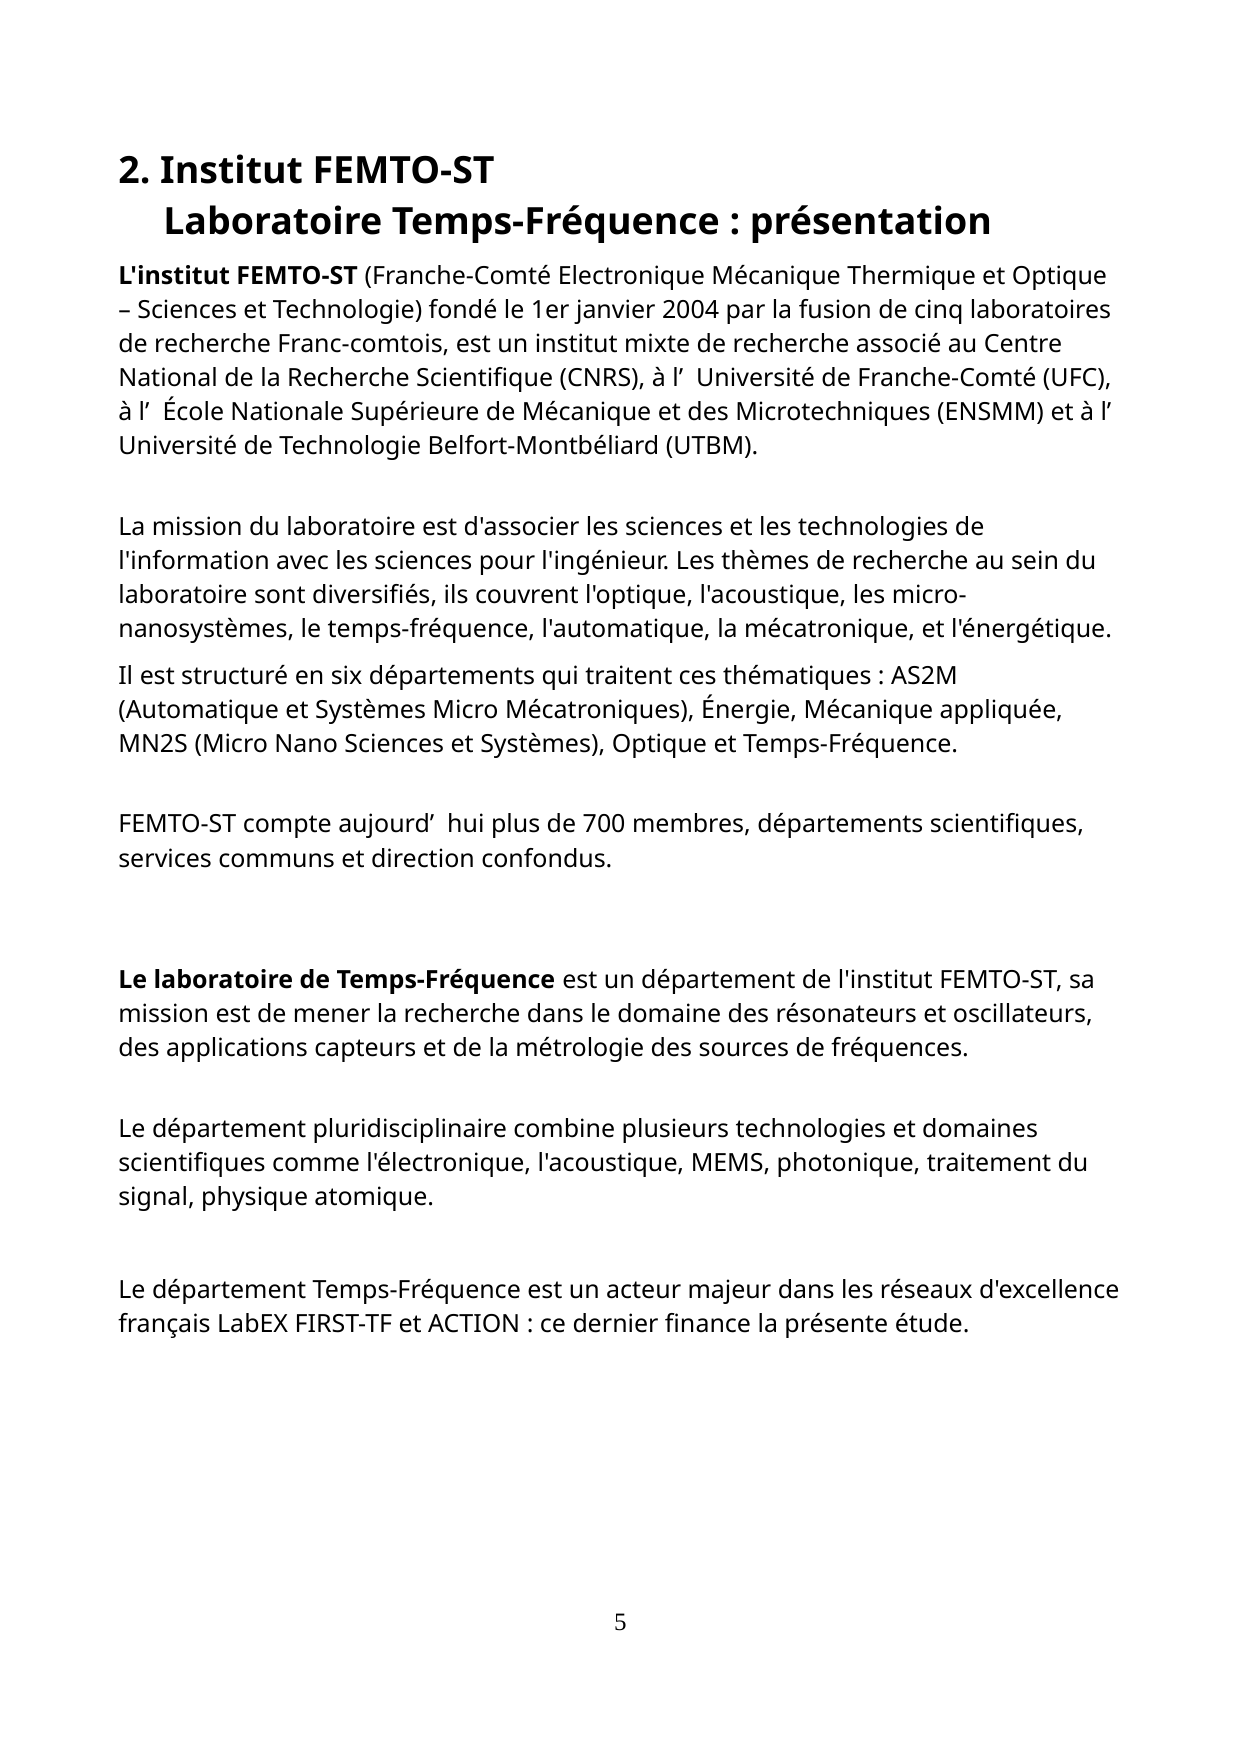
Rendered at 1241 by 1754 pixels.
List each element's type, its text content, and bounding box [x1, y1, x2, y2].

subtitle Institut FEMTO-ST Laboratoire Temps-Fréquence : présentation [118, 143, 1122, 245]
text Le département Temps-Fréquence est un acteur majeur dans les réseaux d'excellence français LabEX FIRST-TF et ACTION : ce dernier finance la présente étude. [118, 1272, 1122, 1340]
text FEMTO-ST compte aujourd’ hui plus de 700 membres, départements scientifiques, services communs et direction confondus. [118, 806, 1122, 874]
text L'institut FEMTO-ST (Franche-Comté Electronique Mécanique Thermique et Optique – Sciences et Technologie) fondé le 1er janvier 2004 par la fusion de cinq laboratoires de recherche Franc-comtois, est un institut mixte de recherche associé au Centre National de la Recherche Scientifique (CNRS), à l’ Université de Franche-Comté (UFC), à l’ École Nationale Supérieure de Mécanique et des Microtechniques (ENSMM) et à l’ Université de Technologie Belfort-Montbéliard (UTBM). [118, 258, 1122, 496]
text La mission du laboratoire est d'associer les sciences et les technologies de l'information avec les sciences pour l'ingénieur. Les thèmes de recherche au sein du laboratoire sont diversifiés, ils couvrent l'optique, l'acoustique, les micro-nanosystèmes, le temps-fréquence, l'automatique, la mécatronique, et l'énergétique. [118, 509, 1122, 645]
text Il est structuré en six départements qui traitent ces thématiques : AS2M (Automatique et Systèmes Micro Mécatroniques), Énergie, Mécanique appliquée, MN2S (Micro Nano Sciences et Systèmes), Optique et Temps-Fréquence. [118, 657, 1122, 794]
text Le laboratoire de Temps-Fréquence est un département de l'institut FEMTO-ST, sa mission est de mener la recherche dans le domaine des résonateurs et oscillateurs, des applications capteurs et de la métrologie des sources de fréquences. [118, 962, 1122, 1098]
text Le département pluridisciplinaire combine plusieurs technologies et domaines scientifiques comme l'électronique, l'acoustique, MEMS, photonique, traitement du signal, physique atomique. [118, 1111, 1122, 1213]
